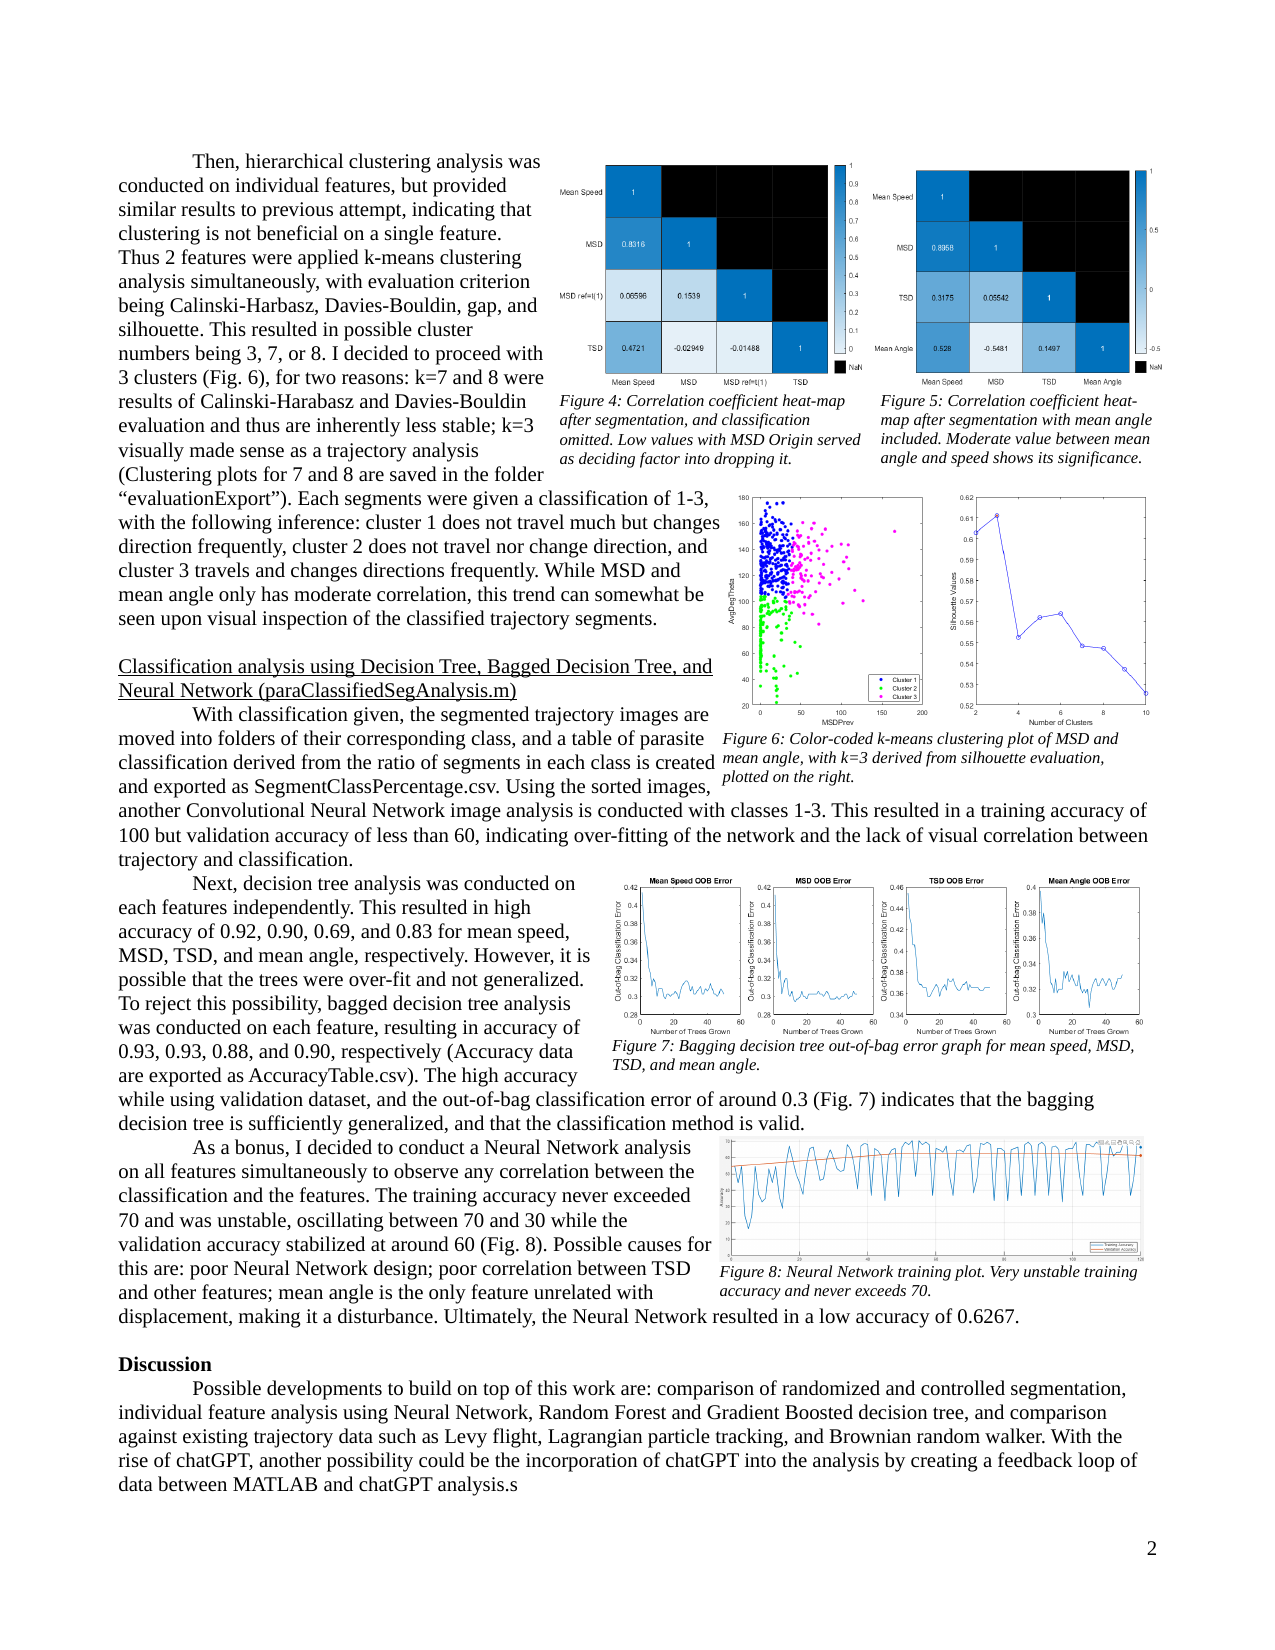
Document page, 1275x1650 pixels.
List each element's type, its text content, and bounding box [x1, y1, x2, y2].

text Next, decision tree analysis was conducted on each features independently. This resulted in high accuracy of 0.92, 0.90, 0.69, and 0.83 for mean speed, MSD, TSD, and mean angle, respectively. However, it is possible that the trees were over-fit and not generalized. To reject this possibility, bagged decision tree analysis was conducted on each feature, resulting in accuracy of 0.93, 0.93, 0.88, and 0.90, respectively (Accuracy data are exported as AccuracyTable.csv). The high accuracy while using validation dataset, and the out-of-bag classification error of around 0.3 (Fig. 7) indicates that the bagging decision tree is sufficiently generalized, and that the classification method is valid. [118, 871, 1157, 1135]
text Then, hierarchical clustering analysis was conducted on individual features, but provided similar results to previous attempt, indicating that clustering is not beneficial on a single feature. Thus 2 features were applied k-means clustering analysis simultaneously, with evaluation criterion being Calinski-Harbasz, Davies-Bouldin, gap, and silhouette. This resulted in possible cluster numbers being 3, 7, or 8. I decided to proceed with 3 clusters (Fig. 6), for two reasons: k=7 and 8 were results of Calinski-Harabasz and Davies-Bouldin evaluation and thus are inherently less stable; k=3 visually made sense as a trajectory analysis (Clustering plots for 7 and 8 are saved in the folder “evaluationExport”). Each segments were given a classification of 1-3, with the following inference: cluster 1 does not travel much but changes direction frequently, cluster 2 does not travel nor change direction, and cluster 3 travels and changes directions frequently. While MSD and mean angle only has moderate correlation, this trend can somewhat be seen upon visual inspection of the classified trajectory segments. [118, 149, 1157, 630]
text With classification given, the segmented trajectory images are moved into folders of their corresponding class, and a table of parasite classification derived from the ratio of segments in each class is created and exported as SegmentClassPercentage.csv. Using the sorted images, another Convolutional Neural Network image analysis is conducted with classes 1-3. This resulted in a training accuracy of 100 but validation accuracy of less than 60, indicating over-fitting of the network and the lack of visual correlation between trajectory and classification. [118, 702, 1157, 871]
picture [722, 489, 1155, 729]
text Figure 6: Color-coded k-means clustering plot of MSD and mean angle, with k=3 derived from silhouette evaluation, plotted on the right. [722, 729, 1154, 786]
picture [611, 875, 1145, 1036]
text Figure 7: Bagging decision tree out-of-bag error graph for mean speed, MSD, TSD, and mean angle. [612, 1036, 1144, 1074]
text Figure 4: Correlation coefficient heat-map after segmentation, and classification omitted. Low values with MSD Origin served as deciding factor into dropping it. [559, 392, 862, 468]
picture [872, 165, 1163, 391]
text Classification analysis using Decision Tree, Bagged Decision Tree, and Neural Network (paraClassifiedSegAnalysis.m) [118, 654, 722, 702]
picture [719, 1136, 1144, 1262]
text Figure 5: Correlation coefficient heat-map after segmentation with mean angle included. Moderate value between mean angle and speed shows its significance. [880, 391, 1154, 467]
text Figure 8: Neural Network training plot. Very unstable training accuracy and never exceeds 70. [719, 1262, 1144, 1300]
text Possible developments to build on top of this work are: comparison of randomized and controlled segmentation, individual feature analysis using Neural Network, Random Forest and Gradient Boosted decision tree, and comparison against existing trajectory data such as Levy flight, Lagrangian particle tracking, and Brownian random walker. With the rise of chatGPT, another possibility could be the incorporation of chatGPT into the analysis by creating a feedback loop of data between MATLAB and chatGPT analysis.s [118, 1376, 1157, 1496]
text As a bonus, I decided to conduct a Neural Network analysis on all features simultaneously to observe any correlation between the classification and the features. The training accuracy never exceeded 70 and was unstable, oscillating between 70 and 30 while the validation accuracy stabilized at around 60 (Fig. 8). Possible causes for this are: poor Neural Network design; poor correlation between TSD and other features; mean angle is the only feature unrelated with displacement, making it a disturbance. Ultimately, the Neural Network resulted in a low accuracy of 0.6267. [118, 1135, 1157, 1328]
picture [559, 159, 863, 392]
text Discussion [118, 1352, 1157, 1376]
